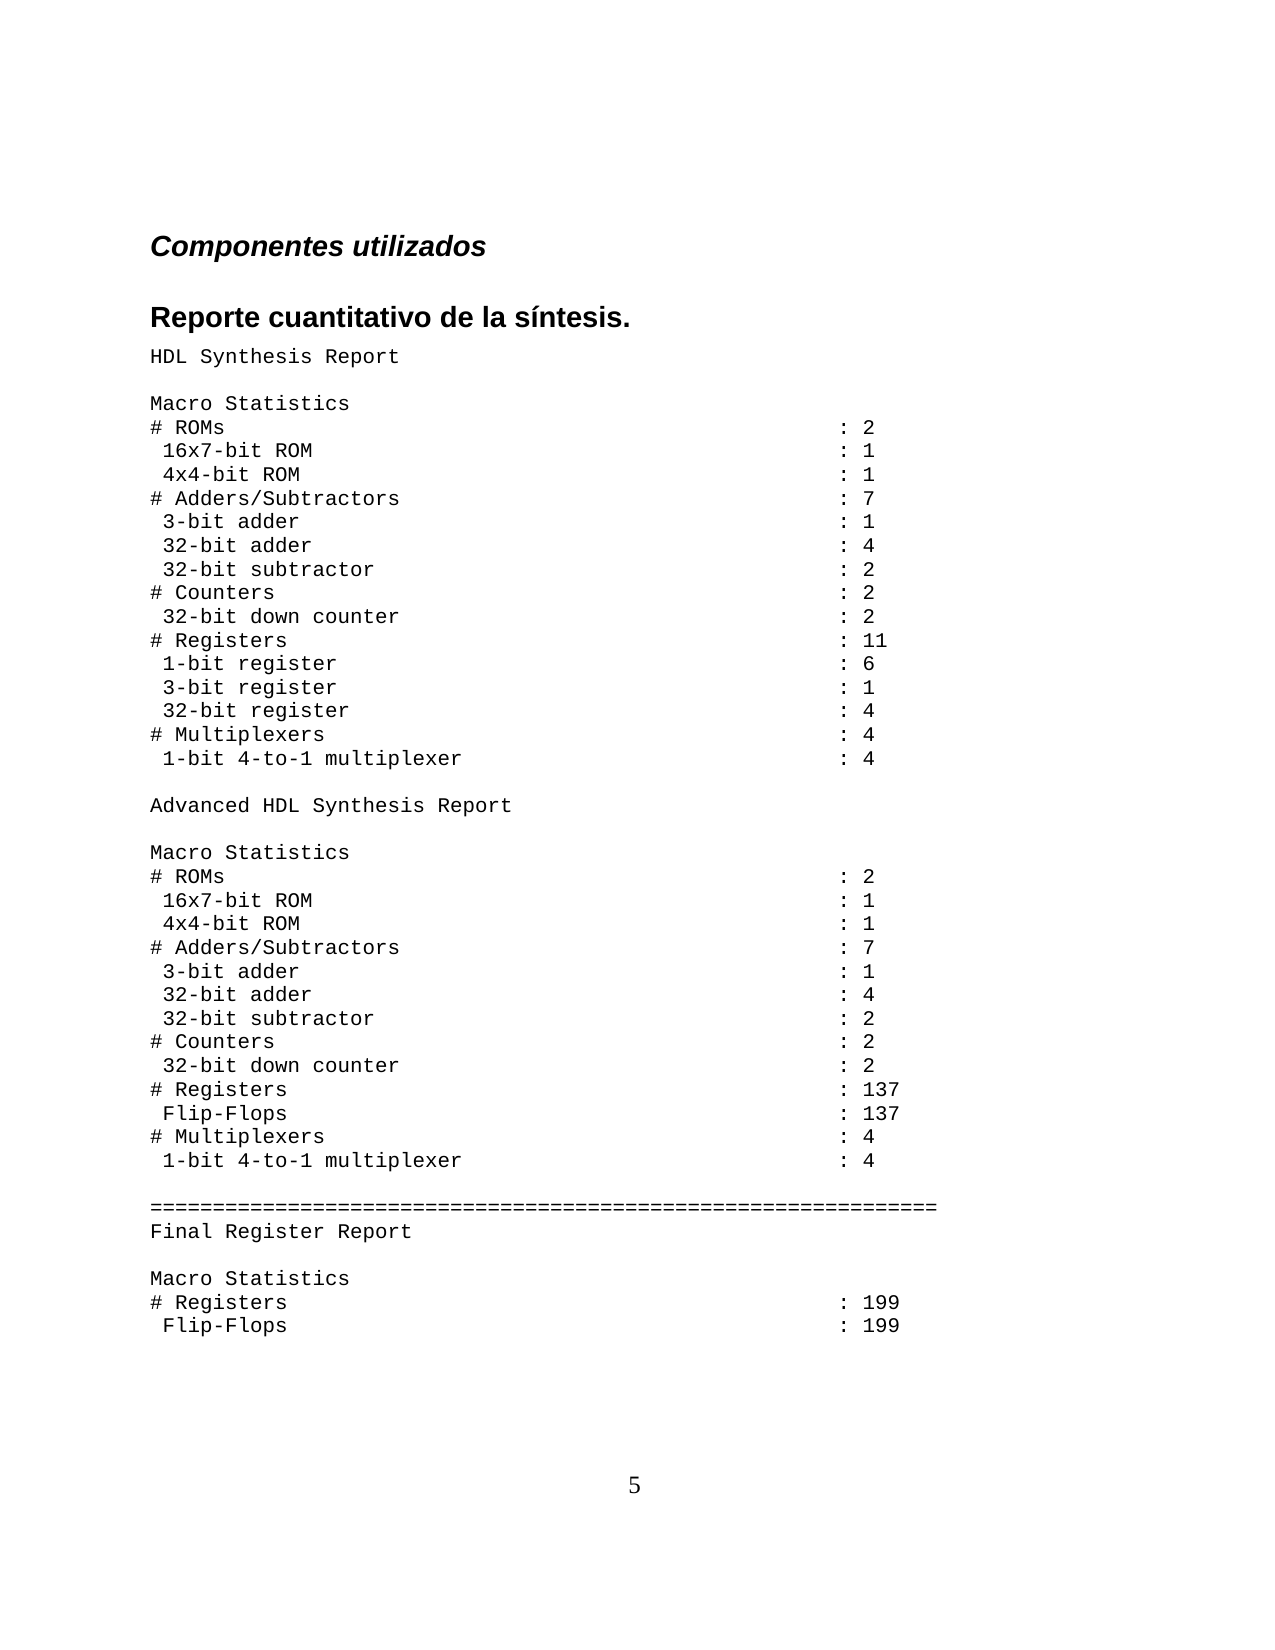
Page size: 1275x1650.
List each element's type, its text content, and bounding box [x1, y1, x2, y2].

text 3-bit adder : 1 [150, 511, 1125, 535]
text 1-bit 4-to-1 multiplexer : 4 [150, 748, 1125, 771]
text # Registers : 11 [150, 629, 1125, 653]
text 3-bit adder : 1 [150, 961, 1125, 984]
text 16x7-bit ROM : 1 [150, 440, 1125, 464]
text Advanced HDL Synthesis Report [150, 795, 1125, 819]
text 4x4-bit ROM : 1 [150, 913, 1125, 937]
text 32-bit register : 4 [150, 701, 1125, 724]
text # Registers : 137 [150, 1079, 1125, 1102]
text 32-bit subtractor : 2 [150, 559, 1125, 582]
text # Multiplexers : 4 [150, 1126, 1125, 1150]
text 1-bit 4-to-1 multiplexer : 4 [150, 1150, 1125, 1173]
text Final Register Report [150, 1221, 1125, 1244]
text Flip-Flops : 199 [150, 1315, 1125, 1339]
text Flip-Flops : 137 [150, 1102, 1125, 1126]
text =============================================================== [150, 1197, 1125, 1221]
subtitle Reporte cuantitativo de la síntesis. [150, 300, 1125, 333]
text # Adders/Subtractors : 7 [150, 488, 1125, 511]
text Macro Statistics [150, 393, 1125, 417]
text # ROMs : 2 [150, 417, 1125, 440]
text 3-bit register : 1 [150, 677, 1125, 701]
text 4x4-bit ROM : 1 [150, 464, 1125, 488]
text Macro Statistics [150, 1268, 1125, 1292]
text Macro Statistics [150, 842, 1125, 866]
text 1-bit register : 6 [150, 653, 1125, 677]
text 32-bit adder : 4 [150, 984, 1125, 1008]
text # Counters : 2 [150, 1032, 1125, 1055]
text 16x7-bit ROM : 1 [150, 890, 1125, 913]
text # Adders/Subtractors : 7 [150, 937, 1125, 961]
text # ROMs : 2 [150, 866, 1125, 890]
text 32-bit down counter : 2 [150, 1055, 1125, 1079]
text 32-bit down counter : 2 [150, 606, 1125, 629]
text # Registers : 199 [150, 1292, 1125, 1315]
text 32-bit subtractor : 2 [150, 1008, 1125, 1032]
text # Counters : 2 [150, 582, 1125, 606]
text 32-bit adder : 4 [150, 535, 1125, 559]
text HDL Synthesis Report [150, 346, 1125, 369]
subtitle Componentes utilizados [150, 229, 1125, 262]
text # Multiplexers : 4 [150, 724, 1125, 748]
